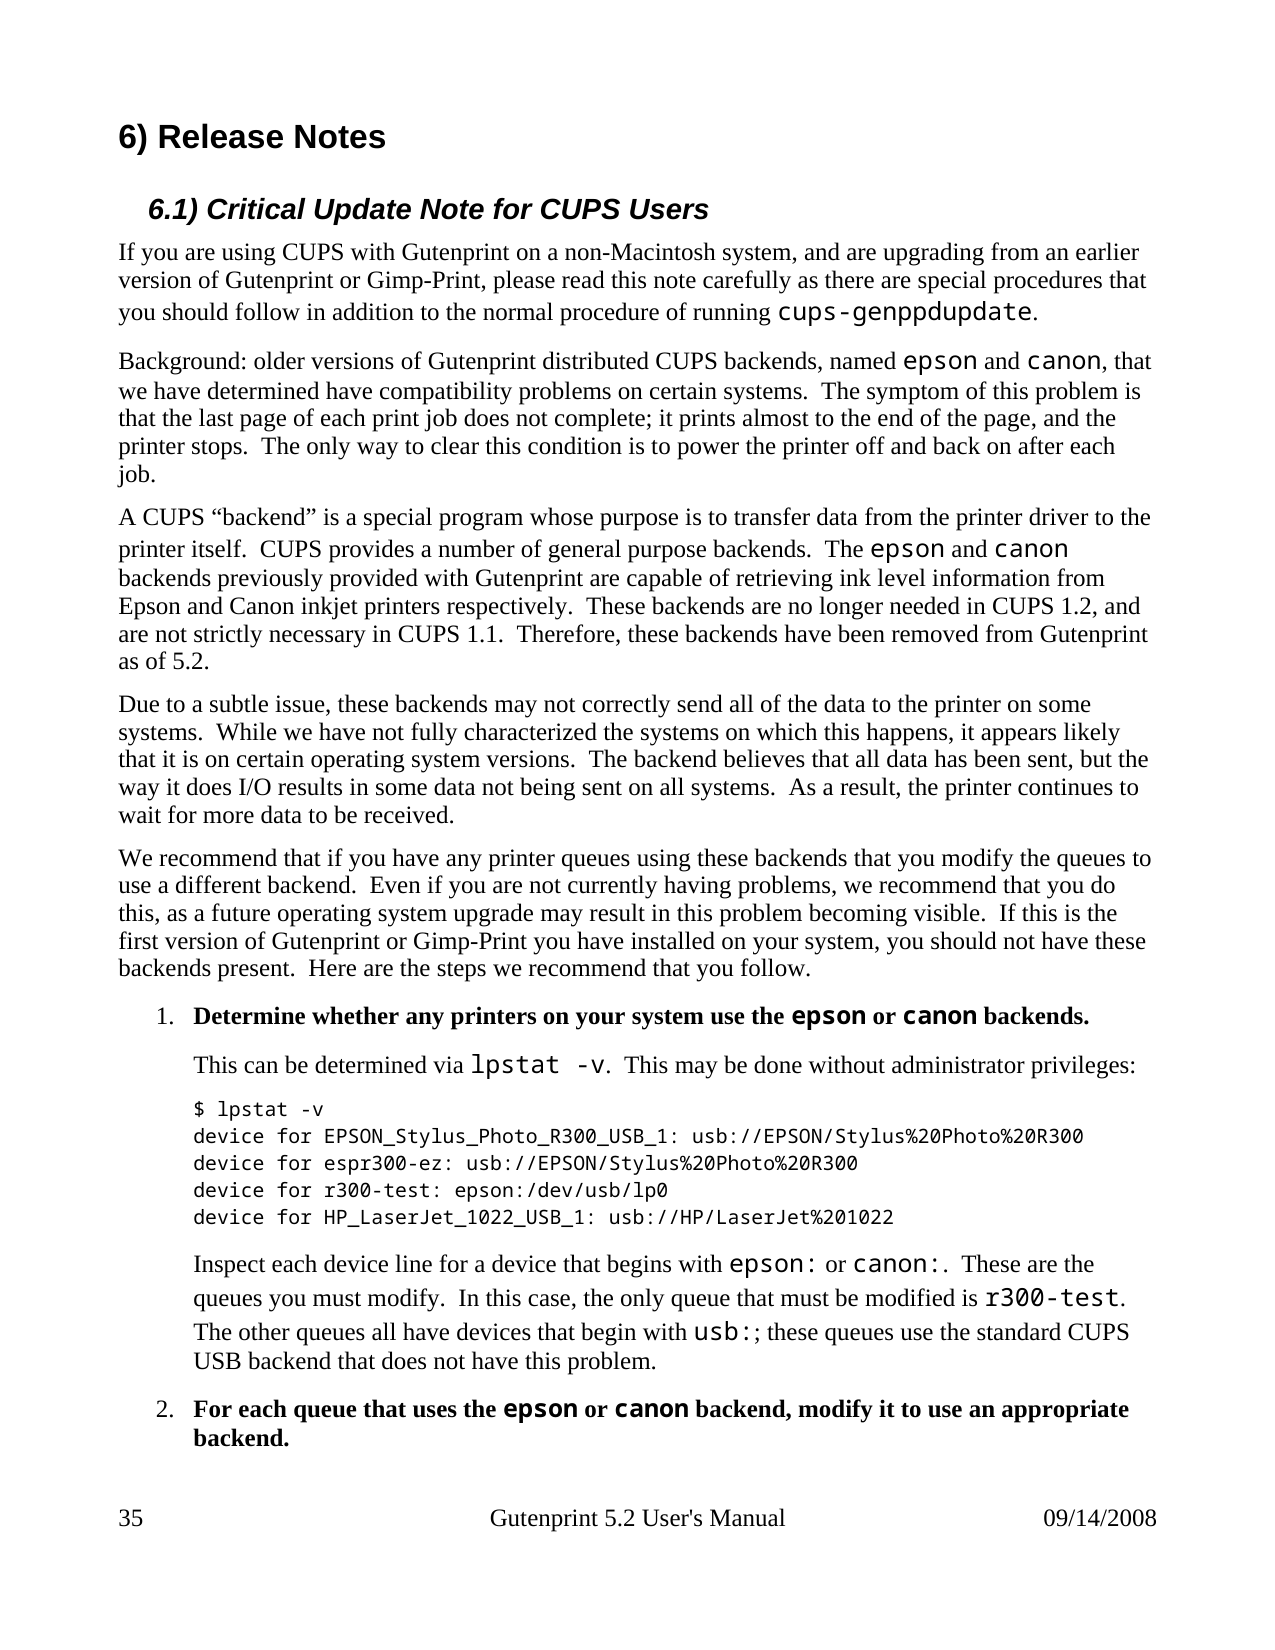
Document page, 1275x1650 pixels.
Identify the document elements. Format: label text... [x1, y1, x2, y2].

subtitle Release Notes [118, 118, 1157, 156]
text A CUPS “backend” is a special program whose purpose is to transfer data from the printer driver to the printer itself. CUPS provides a number of general purpose backends. The epson and canon backends previously provided with Gutenprint are capable of retrieving ink level information from Epson and Canon inkjet printers respectively. These backends are no longer needed in CUPS 1.2, and are not strictly necessary in CUPS 1.1. Therefore, these backends have been removed from Gutenprint as of 5.2. [118, 503, 1157, 675]
subtitle Critical Update Note for CUPS Users [148, 193, 1157, 226]
list $ lpstat -v device for EPSON_Stylus_Photo_R300_USB_1: usb://EPSON/Stylus%20Photo%20R300 device for espr300-ez: usb://EPSON/Stylus%20Photo%20R300 device for r300-test: epson:/dev/usb/lp0 device for HP_LaserJet_1022_USB_1: usb://HP/LaserJet%201022 [156, 1095, 1157, 1230]
text If you are using CUPS with Gutenprint on a non-Macintosh system, and are upgrading from an earlier version of Gutenprint or Gimp-Print, please read this note carefully as there are special procedures that you should follow in addition to the normal procedure of running cups-genppdupdate. [118, 238, 1157, 328]
text We recommend that if you have any printer queues using these backends that you modify the queues to use a different backend. Even if you are not currently having problems, we recommend that you do this, as a future operating system upgrade may result in this problem becoming visible. If this is the first version of Gutenprint or Gimp-Print you have installed on your system, you should not have these backends present. Here are the steps we recommend that you follow. [118, 844, 1157, 982]
text Due to a subtle issue, these backends may not correctly send all of the data to the printer on some systems. While we have not fully characterized the systems on which this happens, it appears likely that it is on certain operating system versions. The backend believes that all data has been sent, but the way it does I/O results in some data not being sent on all systems. As a result, the printer continues to wait for more data to be received. [118, 690, 1157, 829]
list For each queue that uses the epson or canon backend, modify it to use an appropriate backend. [156, 1390, 1157, 1452]
list Inspect each device line for a device that begins with epson: or canon:. These are the queues you must modify. In this case, the only queue that must be modified is r300-test. The other queues all have devices that begin with usb:; these queues use the standard CUPS USB backend that does not have this problem. [156, 1245, 1157, 1375]
text Background: older versions of Gutenprint distributed CUPS backends, named epson and canon, that we have determined have compatibility problems on certain systems. The symptom of this problem is that the last page of each print job does not complete; it prints almost to the end of the page, and the printer stops. The only way to clear this condition is to power the printer off and back on after each job. [118, 343, 1157, 488]
list Determine whether any printers on your system use the epson or canon backends. [156, 997, 1157, 1031]
list This can be determined via lpstat -v. This may be done without administrator privileges: [156, 1046, 1157, 1080]
